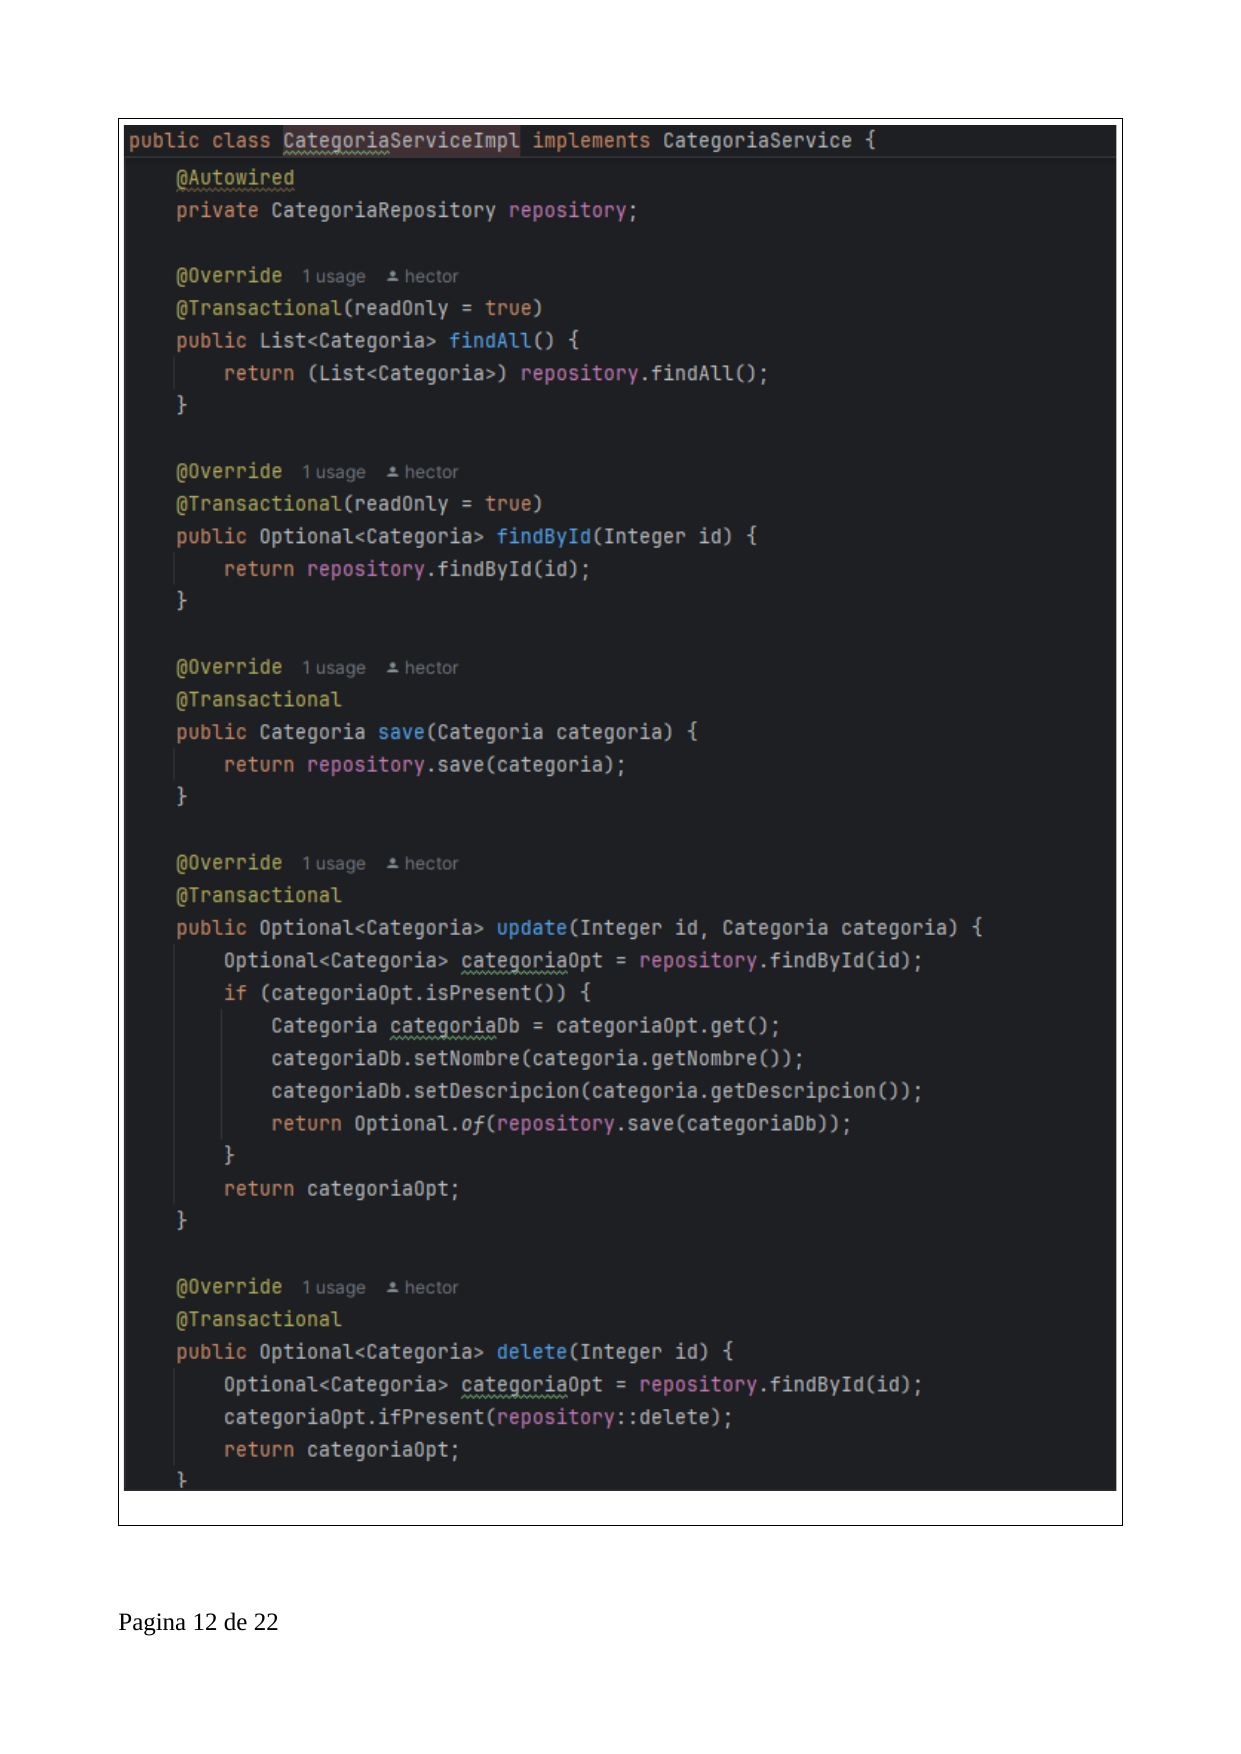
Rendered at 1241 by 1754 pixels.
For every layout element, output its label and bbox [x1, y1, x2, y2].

table_header [119, 119, 1122, 1525]
picture [123, 125, 1117, 1491]
